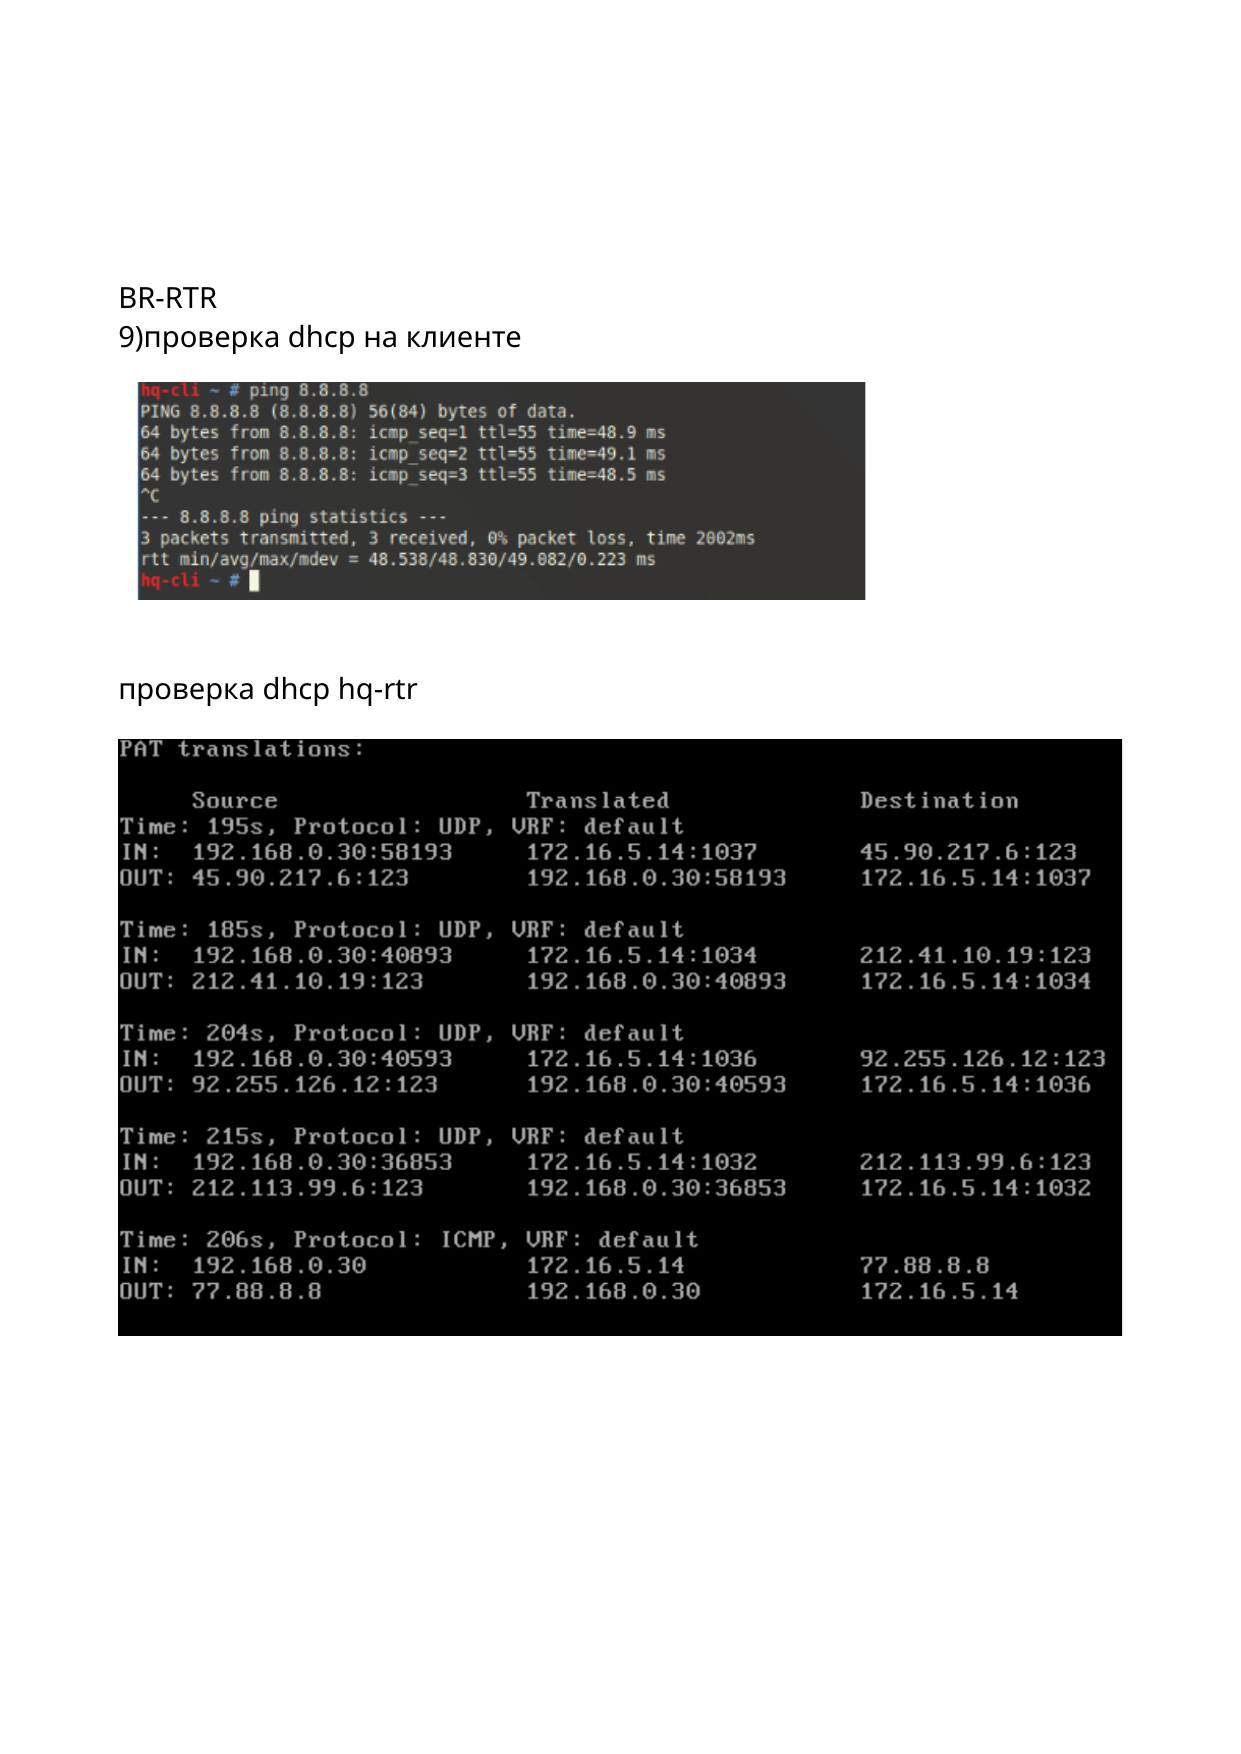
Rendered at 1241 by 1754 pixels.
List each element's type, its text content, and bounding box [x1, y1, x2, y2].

text BR-RTR [118, 277, 1122, 317]
text 9)проверка dhcp на клиенте [118, 317, 1122, 356]
text проверка dhcp hq-rtr [118, 668, 1122, 708]
